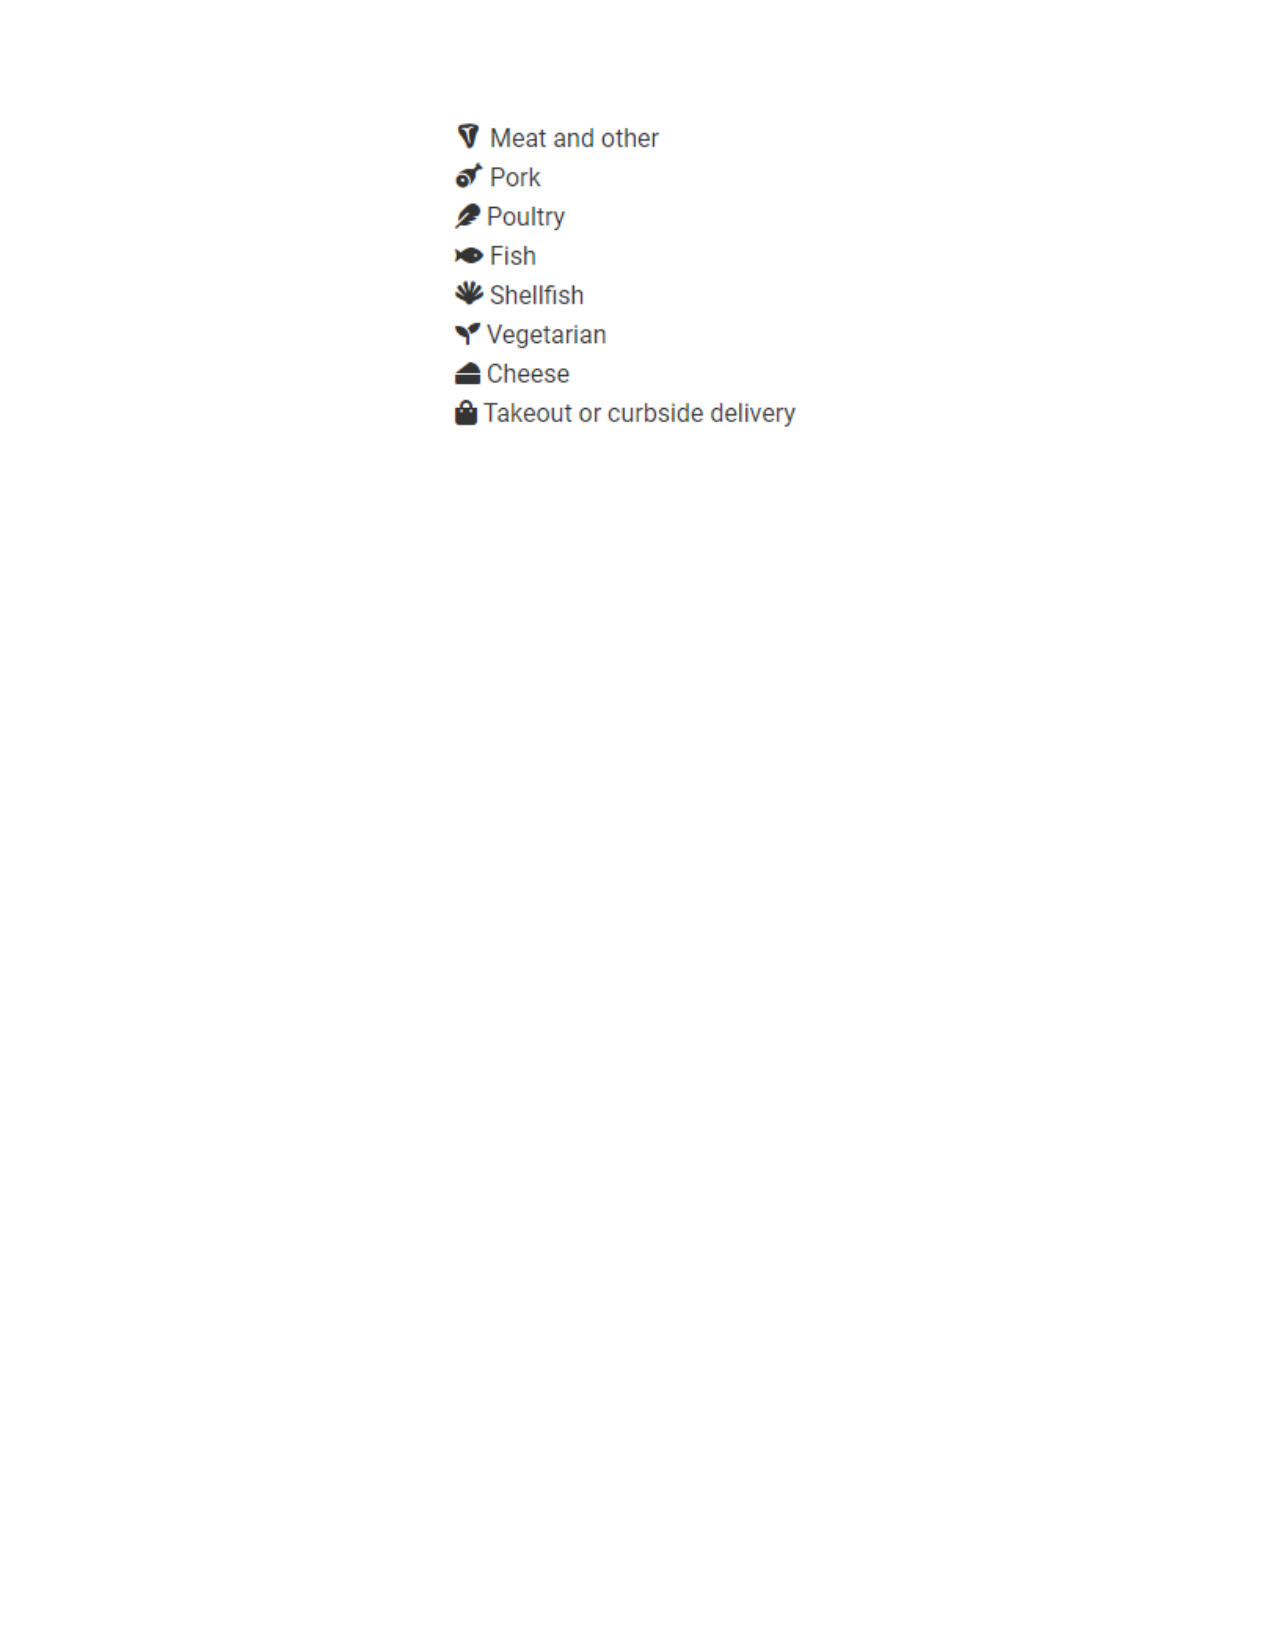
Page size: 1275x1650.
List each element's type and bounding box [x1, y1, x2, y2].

picture [436, 108, 839, 441]
